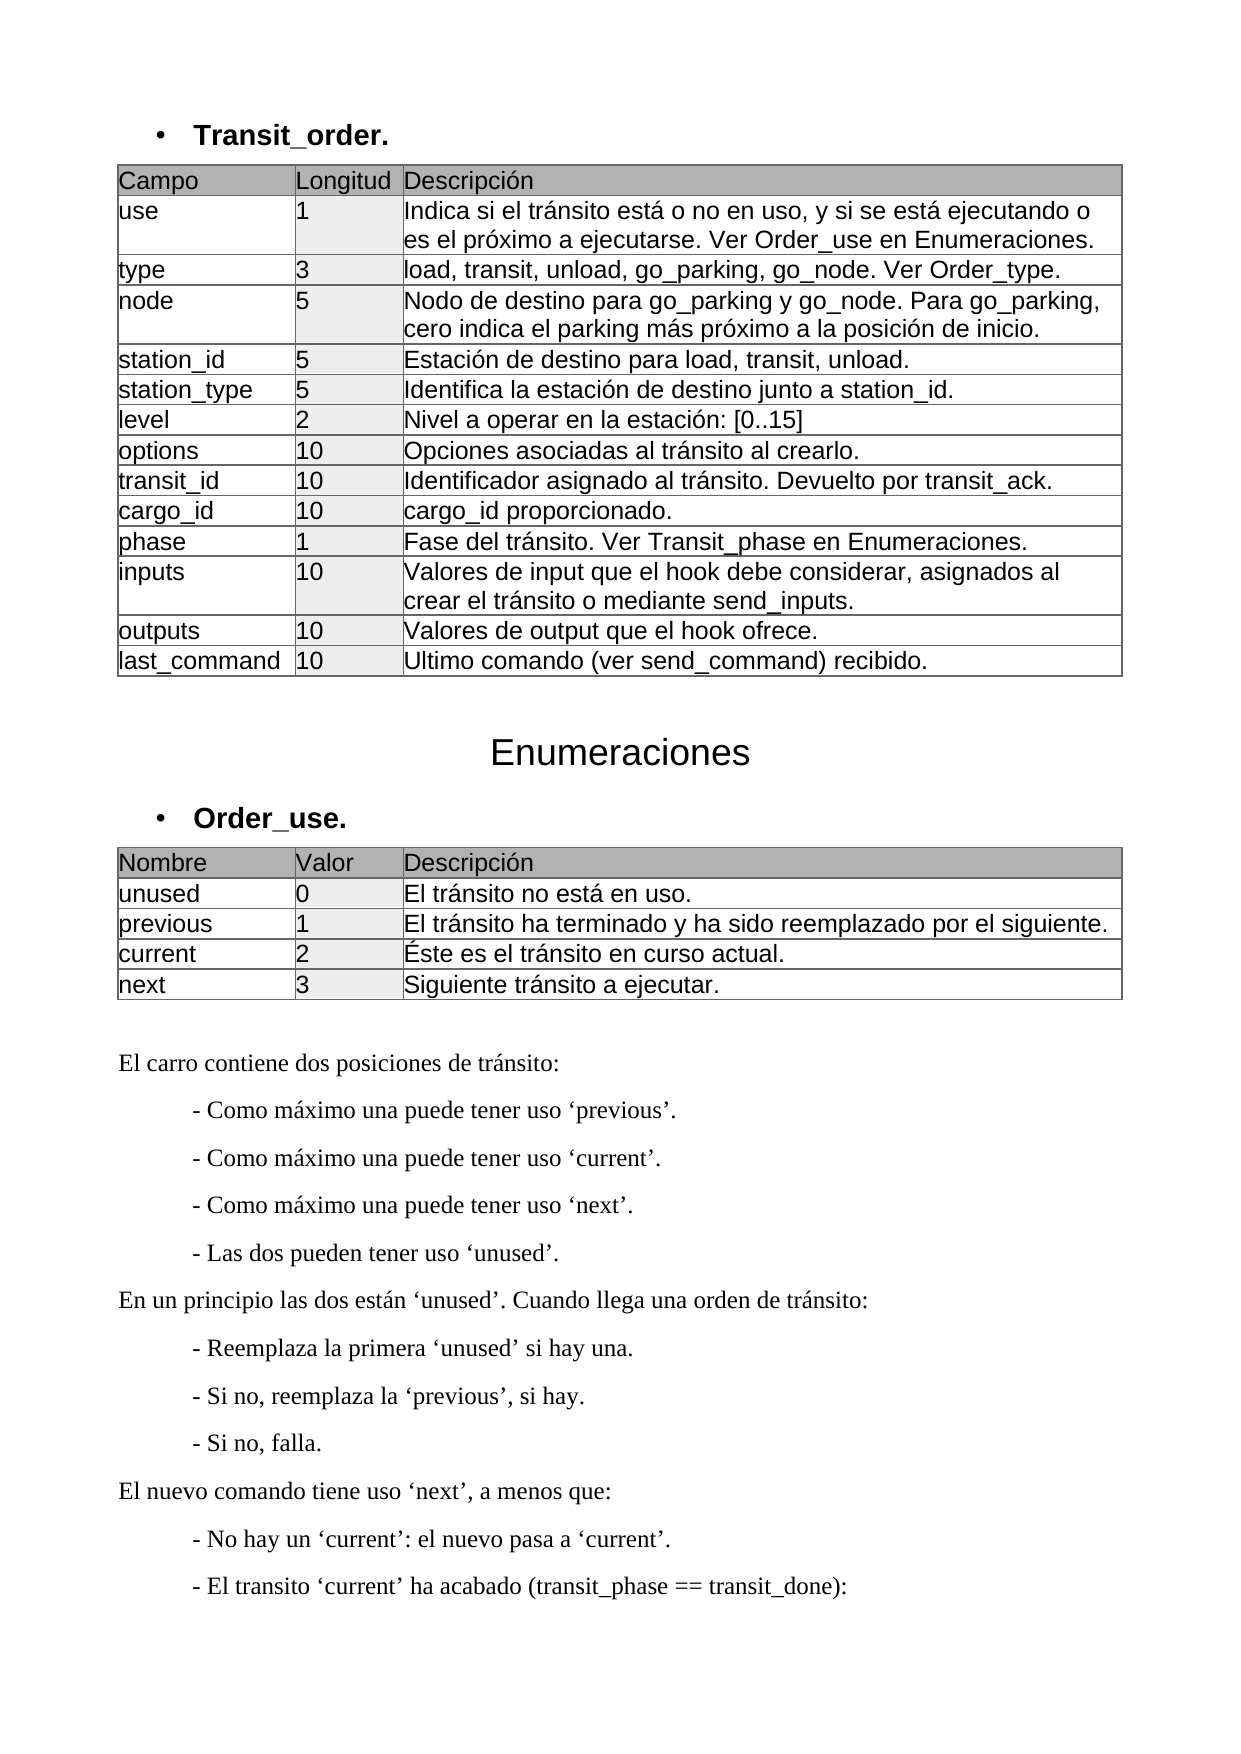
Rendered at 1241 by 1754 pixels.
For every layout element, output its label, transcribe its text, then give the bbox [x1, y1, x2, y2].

table_header Descripción [404, 848, 1121, 877]
table_cell 5 [296, 286, 403, 343]
table_cell 5 [296, 375, 403, 404]
table_cell 0 [296, 879, 403, 907]
table_cell Nodo de destino para go_parking y go_node. Para go_parking, cero indica el parking más próximo a la posición de inicio. [404, 286, 1121, 343]
table_cell 1 [296, 527, 403, 555]
text Enumeraciones [118, 730, 1122, 773]
text - Las dos pueden tener uso ‘unused’. [118, 1238, 1122, 1267]
text - Como máximo una puede tener uso ‘previous’. [118, 1095, 1122, 1124]
table_cell Éste es el tránsito en curso actual. [404, 940, 1121, 968]
table_cell Identificador asignado al tránsito. Devuelto por transit_ack. [404, 466, 1121, 495]
text El carro contiene dos posiciones de tránsito: [118, 1048, 1122, 1076]
text - Como máximo una puede tener uso ‘next’. [118, 1190, 1122, 1219]
table_cell options [119, 436, 295, 464]
table_header Nombre [119, 848, 295, 877]
table_cell Indica si el tránsito está o no en uso, y si se está ejecutando o es el próximo a ejecutarse. Ver Order_use en Enumeraciones. [404, 196, 1121, 254]
table_cell 2 [296, 940, 403, 968]
table_cell Fase del tránsito. Ver Transit_phase en Enumeraciones. [404, 527, 1121, 555]
table_cell phase [119, 527, 295, 555]
table_header Campo [119, 166, 295, 195]
table_cell 10 [296, 557, 403, 614]
table_cell 10 [296, 496, 403, 525]
text - El transito ‘current’ ha acabado (transit_phase == transit_done): [118, 1571, 1122, 1600]
table_cell 3 [296, 255, 403, 284]
table_cell node [119, 286, 295, 343]
table_cell Valores de input que el hook debe considerar, asignados al crear el tránsito o mediante send_inputs. [404, 557, 1121, 614]
table_cell Identifica la estación de destino junto a station_id. [404, 375, 1121, 404]
text En un principio las dos están ‘unused’. Cuando llega una orden de tránsito: [118, 1286, 1122, 1314]
text - Como máximo una puede tener uso ‘current’. [118, 1143, 1122, 1172]
table_header Valor [296, 848, 403, 877]
table_cell El tránsito ha terminado y ha sido reemplazado por el siguiente. [404, 909, 1121, 938]
table_cell next [119, 970, 295, 998]
table_cell cargo_id proporcionado. [404, 496, 1121, 525]
table_header Longitud [296, 166, 403, 195]
text - Si no, reemplaza la ‘previous’, si hay. [118, 1381, 1122, 1409]
table_cell Estación de destino para load, transit, unload. [404, 345, 1121, 373]
table_cell load, transit, unload, go_parking, go_node. Ver Order_type. [404, 255, 1121, 284]
table_cell previous [119, 909, 295, 938]
table_cell 1 [296, 196, 403, 254]
table_cell 1 [296, 909, 403, 938]
table_cell transit_id [119, 466, 295, 495]
table_cell Opciones asociadas al tránsito al crearlo. [404, 436, 1121, 464]
text - No hay un ‘current’: el nuevo pasa a ‘current’. [118, 1524, 1122, 1552]
table_cell current [119, 940, 295, 968]
table_cell station_id [119, 345, 295, 373]
table_cell use [119, 196, 295, 254]
table_cell 5 [296, 345, 403, 373]
table_cell 10 [296, 436, 403, 464]
table_cell 10 [296, 616, 403, 645]
table_cell cargo_id [119, 496, 295, 525]
table_cell last_command [119, 646, 295, 675]
table_cell level [119, 405, 295, 434]
table_cell 3 [296, 970, 403, 998]
list Transit_order. [156, 118, 1122, 152]
table_cell 2 [296, 405, 403, 434]
table_cell Ultimo comando (ver send_command) recibido. [404, 646, 1121, 675]
text El nuevo comando tiene uso ‘next’, a menos que: [118, 1476, 1122, 1505]
table_cell station_type [119, 375, 295, 404]
text - Reemplaza la primera ‘unused’ si hay una. [118, 1333, 1122, 1362]
table_cell El tránsito no está en uso. [404, 879, 1121, 907]
table_cell outputs [119, 616, 295, 645]
table_cell Valores de output que el hook ofrece. [404, 616, 1121, 645]
table_header Descripción [404, 166, 1121, 195]
table_cell Nivel a operar en la estación: [0..15] [404, 405, 1121, 434]
table_cell Siguiente tránsito a ejecutar. [404, 970, 1121, 998]
table_cell 10 [296, 466, 403, 495]
table_cell type [119, 255, 295, 284]
list Order_use. [156, 801, 1122, 834]
text - Si no, falla. [118, 1428, 1122, 1457]
table_cell 10 [296, 646, 403, 675]
table_cell inputs [119, 557, 295, 614]
table_cell unused [119, 879, 295, 907]
